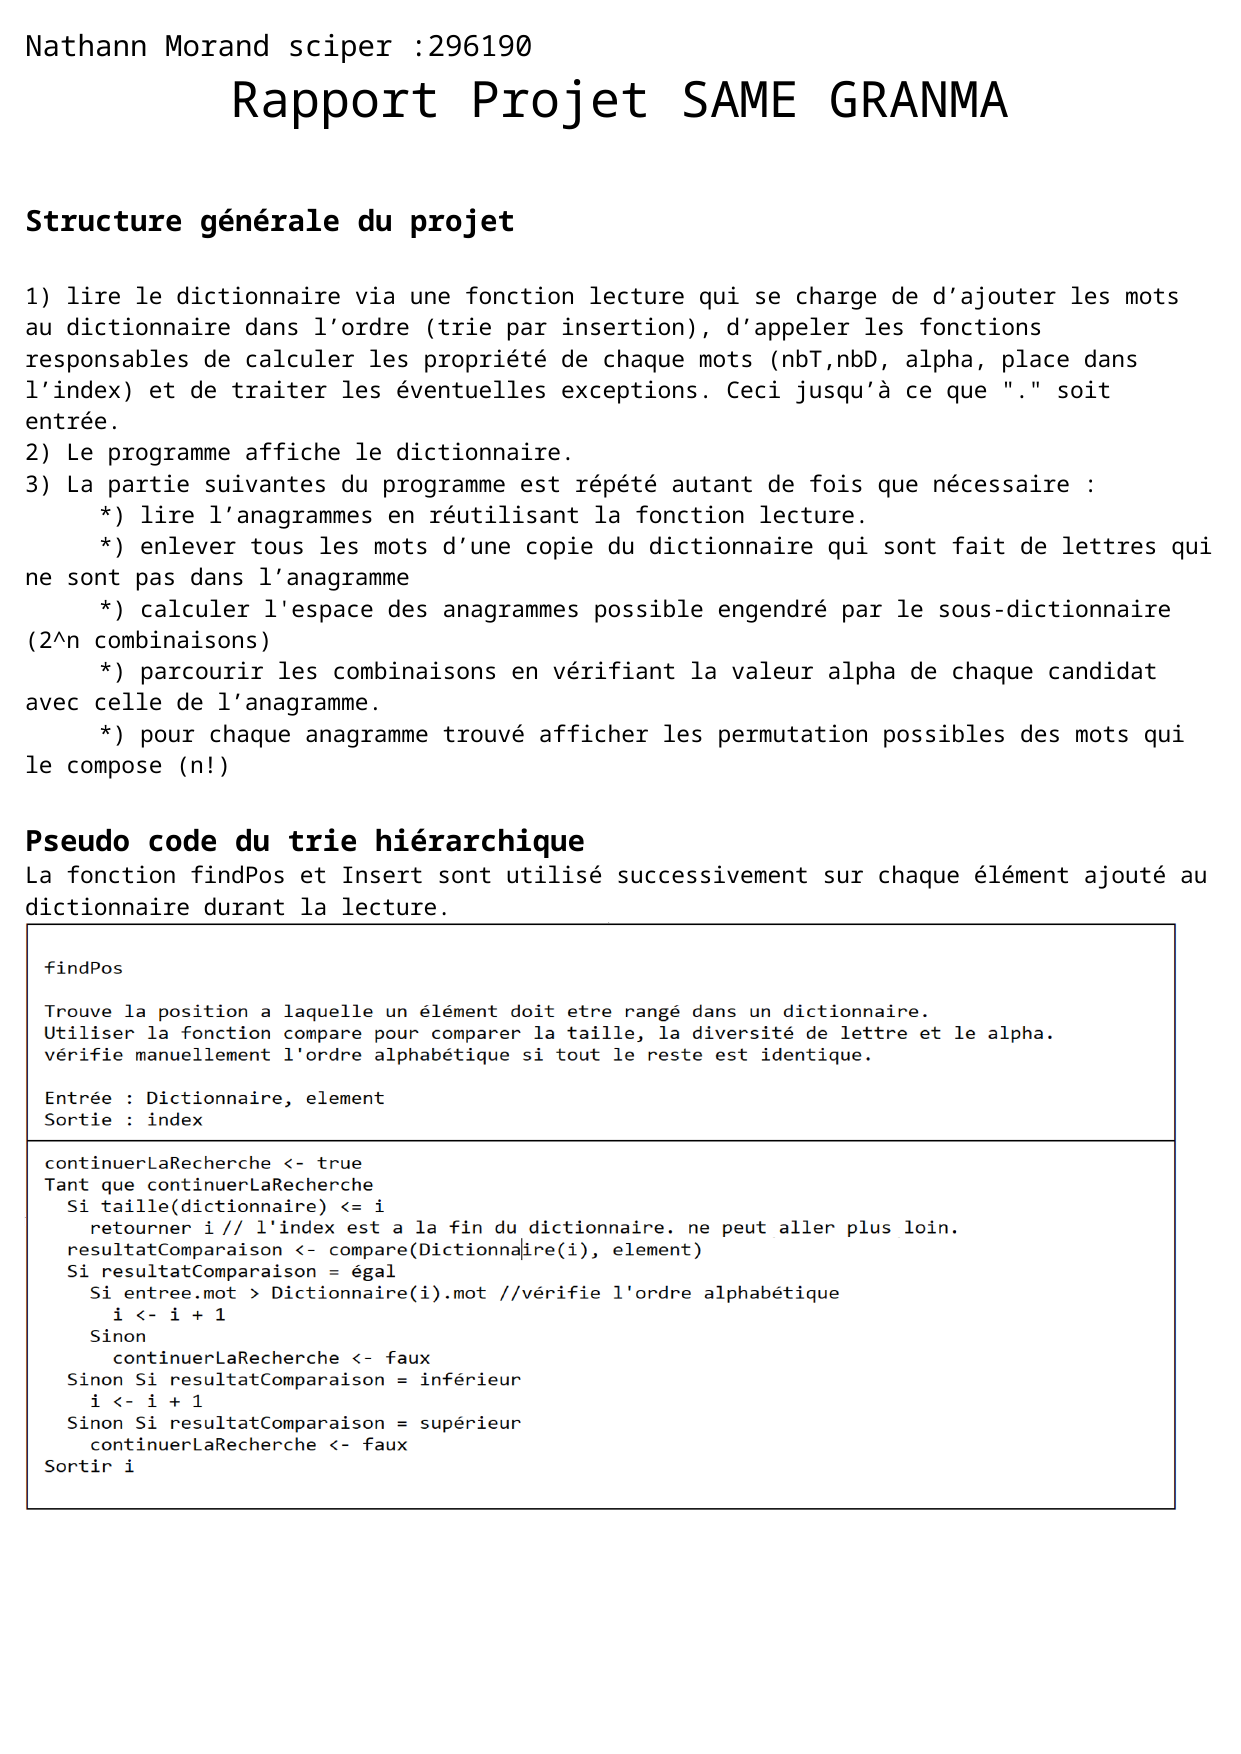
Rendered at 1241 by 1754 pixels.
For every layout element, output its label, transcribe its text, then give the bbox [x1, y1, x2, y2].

text Rapport Projet SAME GRANMA [25, 64, 1215, 133]
text 1) lire le dictionnaire via une fonction lecture qui se charge de d’ajouter les mots au dictionnaire dans l’ordre (trie par insertion), d’appeler les fonctions responsables de calculer les propriété de chaque mots (nbT,nbD, alpha, place dans l’index) et de traiter les éventuelles exceptions. Ceci jusqu’à ce que "." soit entrée. [25, 280, 1215, 436]
text 3) La partie suivantes du programme est répété autant de fois que nécessaire : [25, 468, 1215, 499]
text *) enlever tous les mots d’une copie du dictionnaire qui sont fait de lettres qui ne sont pas dans l’anagramme [25, 530, 1215, 593]
text *) calculer l'espace des anagrammes possible engendré par le sous-dictionnaire (2^n combinaisons) [25, 593, 1215, 655]
text *) parcourir les combinaisons en vérifiant la valeur alpha de chaque candidat avec celle de l’anagramme. [25, 655, 1215, 718]
text Structure générale du projet [25, 201, 1215, 240]
text *) lire l’anagrammes en réutilisant la fonction lecture. [25, 499, 1215, 530]
text La fonction findPos et Insert sont utilisé successivement sur chaque élément ajouté au dictionnaire durant la lecture. [25, 859, 1215, 922]
text Nathann Morand sciper :296190 [25, 25, 1215, 64]
text 2) Le programme affiche le dictionnaire. [25, 436, 1215, 468]
text *) pour chaque anagramme trouvé afficher les permutation possibles des mots qui le compose (n!) [25, 718, 1215, 780]
text Pseudo code du trie hiérarchique [25, 820, 1215, 859]
